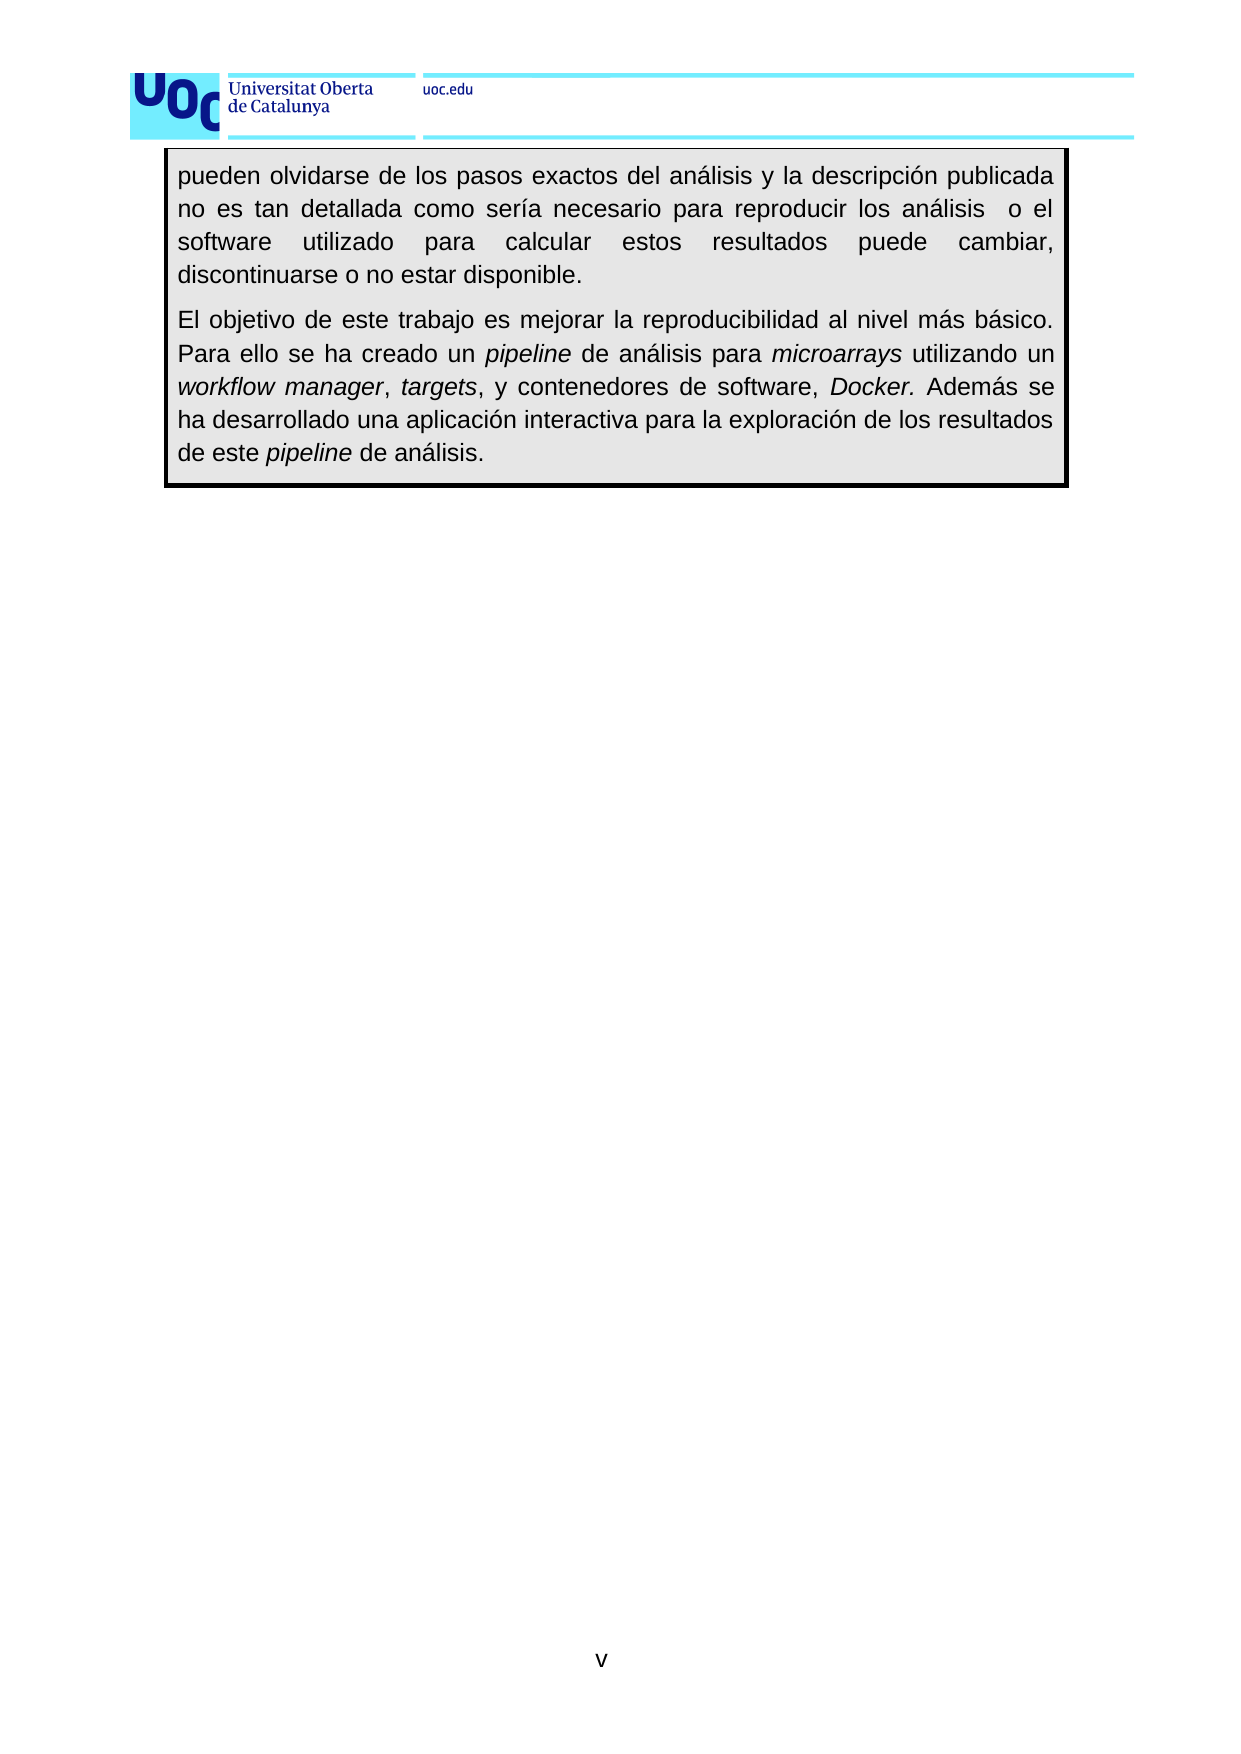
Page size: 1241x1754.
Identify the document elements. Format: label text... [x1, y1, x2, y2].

picture [130, 73, 1135, 143]
table_cell pueden olvidarse de los pasos exactos del análisis y la descripción publicada no es tan detallada como sería necesario para reproducir los análisis o el software utilizado para calcular estos resultados puede cambiar, discontinuarse o no estar disponible. El objetivo de este trabajo es mejorar la reproducibilidad al nivel más básico. Para ello se ha creado un pipeline de análisis para microarrays utilizando un workflow manager, targets, y contenedores de software, Docker. Además se ha desarrollado una aplicación interactiva para la exploración de los resultados de este pipeline de análisis. [168, 149, 1064, 483]
